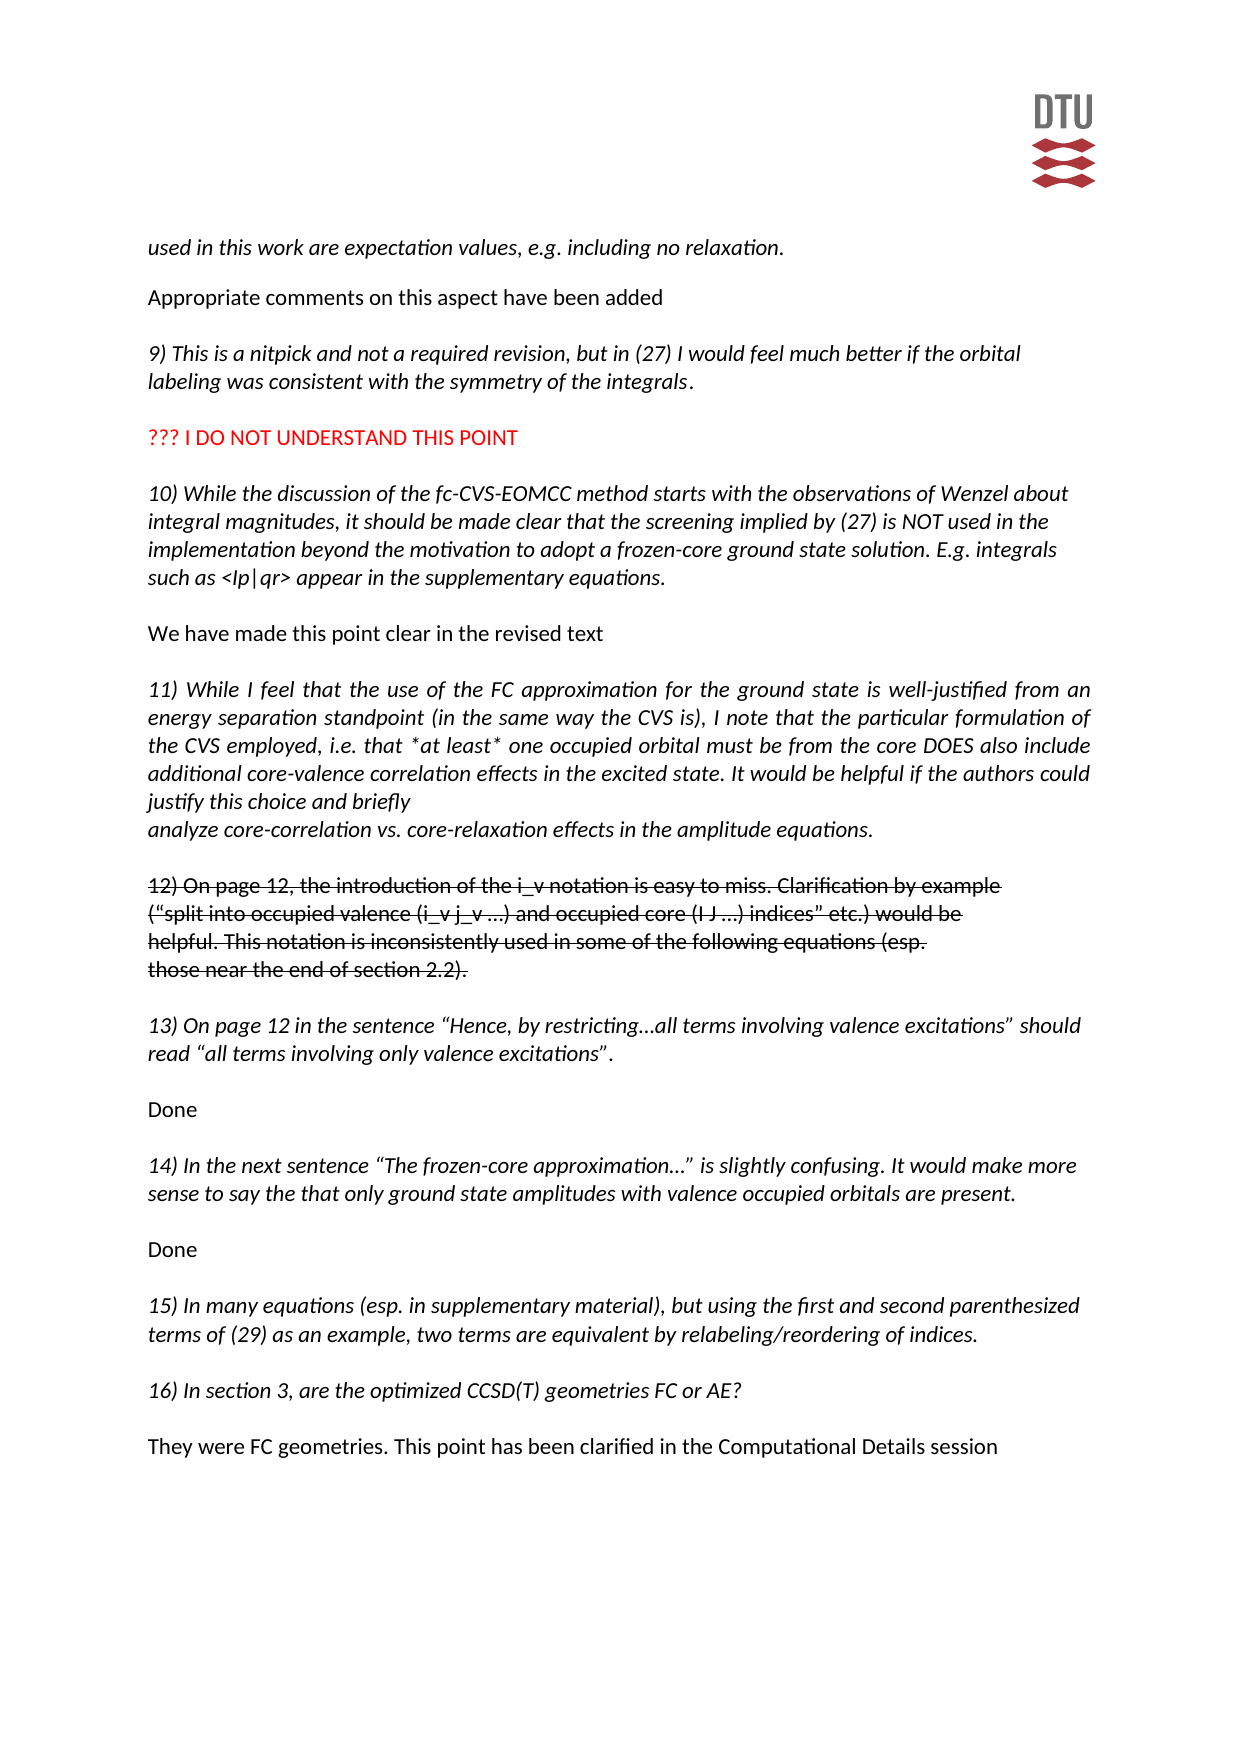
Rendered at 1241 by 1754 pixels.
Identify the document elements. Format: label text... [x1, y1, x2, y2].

text (“split into occupied valence (i_v j_v …) and occupied core (I J …) indices” etc.) would be [148, 899, 1092, 927]
text 13) On page 12 in the sentence “Hence, by restricting…all terms involving valence excitations” should read “all terms involving only valence excitations”. [148, 1011, 1092, 1067]
text Done [148, 1236, 1092, 1264]
text 14) In the next sentence “The frozen-core approximation…” is slightly confusing. It would make more sense to say the that only ground state amplitudes with valence occupied orbitals are present. [148, 1152, 1092, 1208]
text Done [148, 1096, 1092, 1123]
text Appropriate comments on this aspect have been added [148, 283, 1092, 311]
text ??? I DO NOT UNDERSTAND THIS POINT [148, 423, 1092, 451]
text 10) While the discussion of the fc-CVS-EOMCC method starts with the observations of Wenzel about integral magnitudes, it should be made clear that the screening implied by (27) is NOT used in the implementation beyond the motivation to adopt a frozen-core ground state solution. E.g. integrals such as <Ip|qr> appear in the supplementary equations. [148, 479, 1092, 591]
text used in this work are expectation values, e.g. including no relaxation. [148, 233, 1092, 283]
text 15) In many equations (esp. in supplementary material), but using the first and second parenthesized terms of (29) as an example, two terms are equivalent by relabeling/reordering of indices. [148, 1292, 1092, 1348]
text those near the end of section 2.2). [148, 955, 1092, 983]
text We have made this point clear in the revised text [148, 619, 1092, 647]
text 11) While I feel that the use of the FC approximation for the ground state is well-justified from an energy separation standpoint (in the same way the CVS is), I note that the particular formulation of the CVS employed, i.e. that *at least* one occupied orbital must be from the core DOES also include additional core-valence correlation effects in the excited state. It would be helpful if the authors could justify this choice and briefly [148, 675, 1092, 815]
text helpful. This notation is inconsistently used in some of the following equations (esp. [148, 927, 1092, 955]
text analyze core-correlation vs. core-relaxation effects in the amplitude equations. [148, 815, 1092, 843]
text 12) On page 12, the introduction of the i_v notation is easy to miss. Clarification by example [148, 871, 1092, 899]
text 16) In section 3, are the optimized CCSD(T) geometries FC or AE? [148, 1376, 1092, 1404]
text 9) This is a nitpick and not a required revision, but in (27) I would feel much better if the orbital labeling was consistent with the symmetry of the integrals. [148, 311, 1092, 395]
text They were FC geometries. This point has been clarified in the Computational Details session [148, 1432, 1092, 1460]
